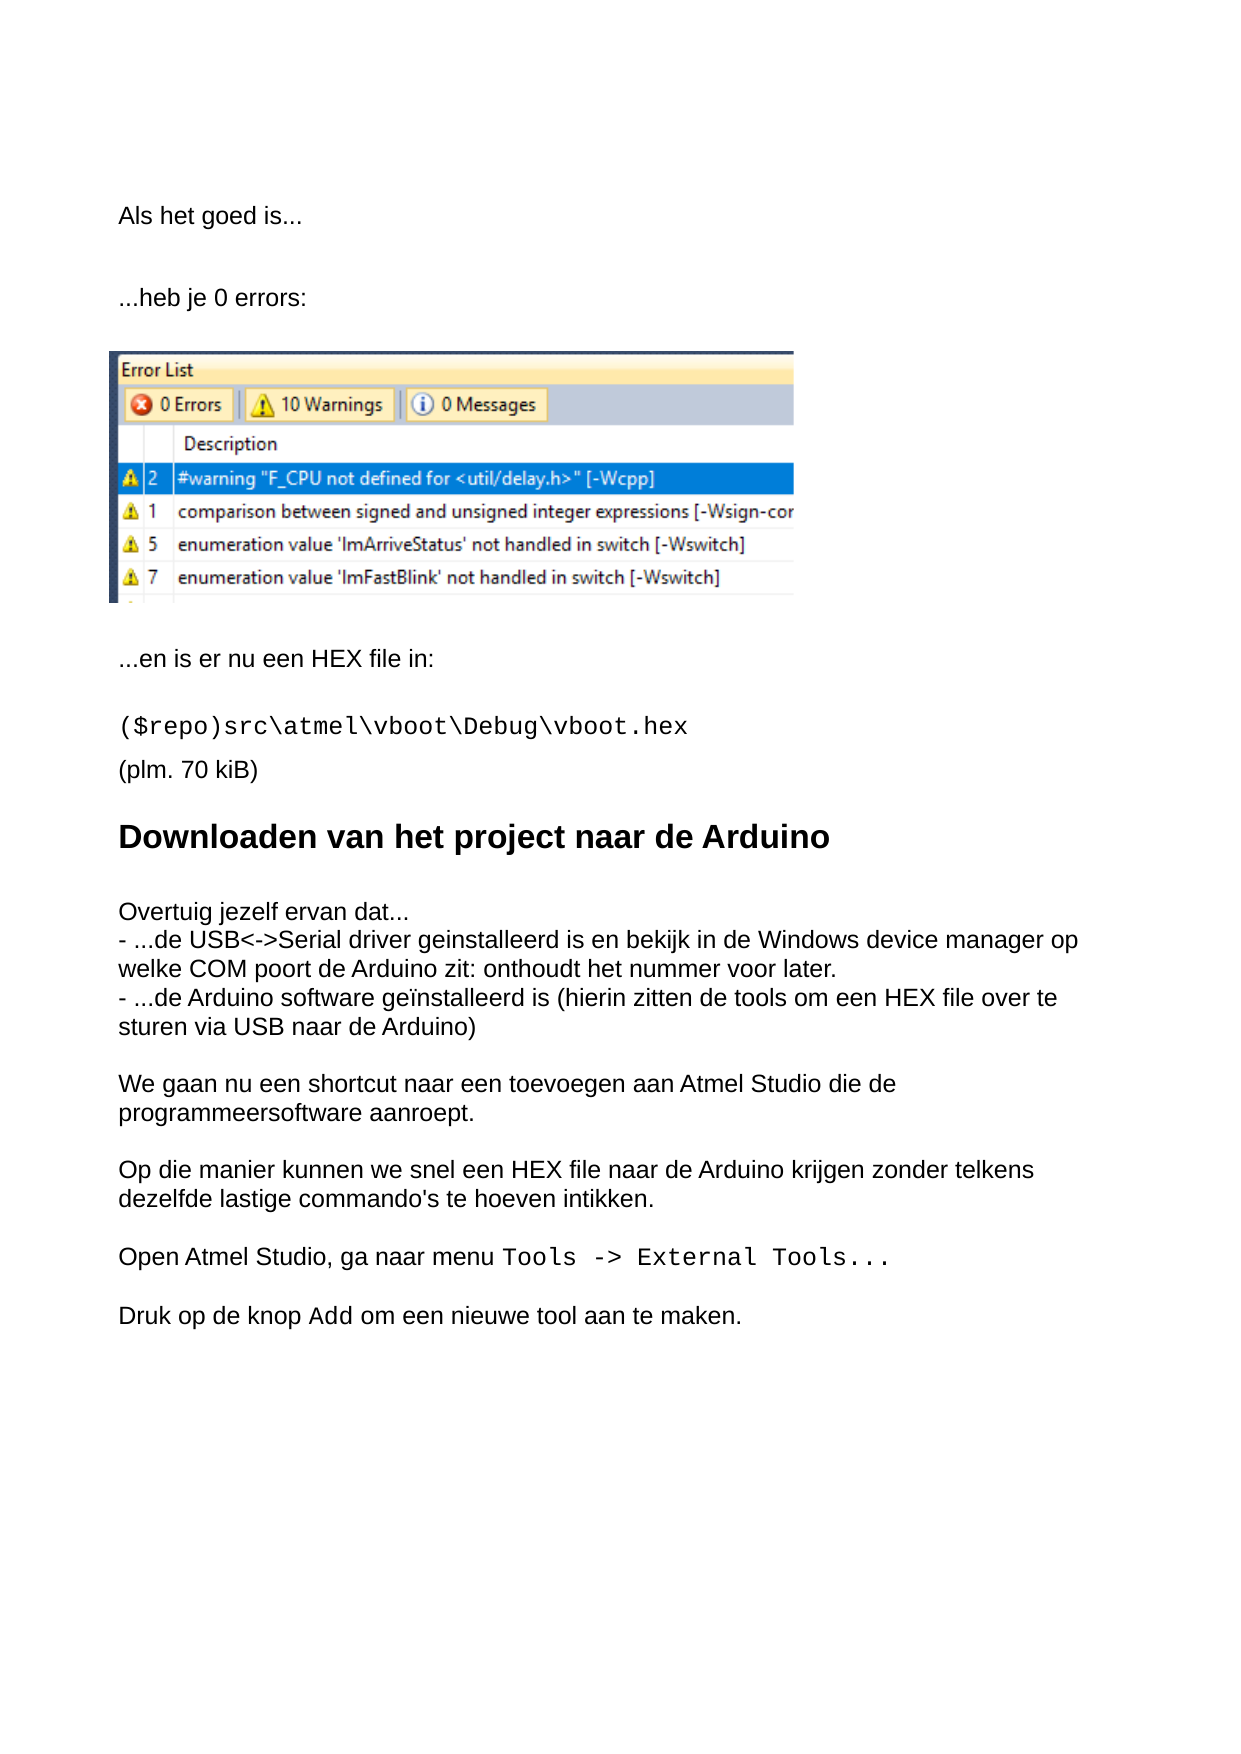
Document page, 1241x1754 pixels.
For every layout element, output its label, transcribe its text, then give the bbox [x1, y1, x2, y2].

text - ...de Arduino software geïnstalleerd is (hierin zitten de tools om een HEX file over te sturen via USB naar de Arduino) [118, 983, 1122, 1040]
text ($repo)src\atmel\vboot\Debug\vboot.hex [118, 685, 1122, 742]
text Open Atmel Studio, ga naar menu Tools -> External Tools... [118, 1213, 1122, 1272]
text Druk op de knop Add om een nieuwe tool aan te maken. [118, 1301, 1122, 1332]
text Overtuig jezelf ervan dat... [118, 897, 1122, 925]
picture [109, 351, 794, 603]
text - ...de USB<->Serial driver geinstalleerd is en bekijk in de Windows device manager op welke COM poort de Arduino zit: onthoudt het nummer voor later. [118, 925, 1122, 983]
subtitle Downloaden van het project naar de Arduino [118, 817, 1122, 855]
text ...en is er nu een HEX file in: [118, 644, 1122, 672]
text (plm. 70 kiB) [118, 754, 1122, 783]
text We gaan nu een shortcut naar een toevoegen aan Atmel Studio die de programmeersoftware aanroept. [118, 1069, 1122, 1127]
text ...heb je 0 errors: [118, 283, 1122, 312]
text Op die manier kunnen we snel een HEX file naar de Arduino krijgen zonder telkens dezelfde lastige commando's te hoeven intikken. [118, 1155, 1122, 1213]
text Als het goed is... [118, 201, 1122, 229]
